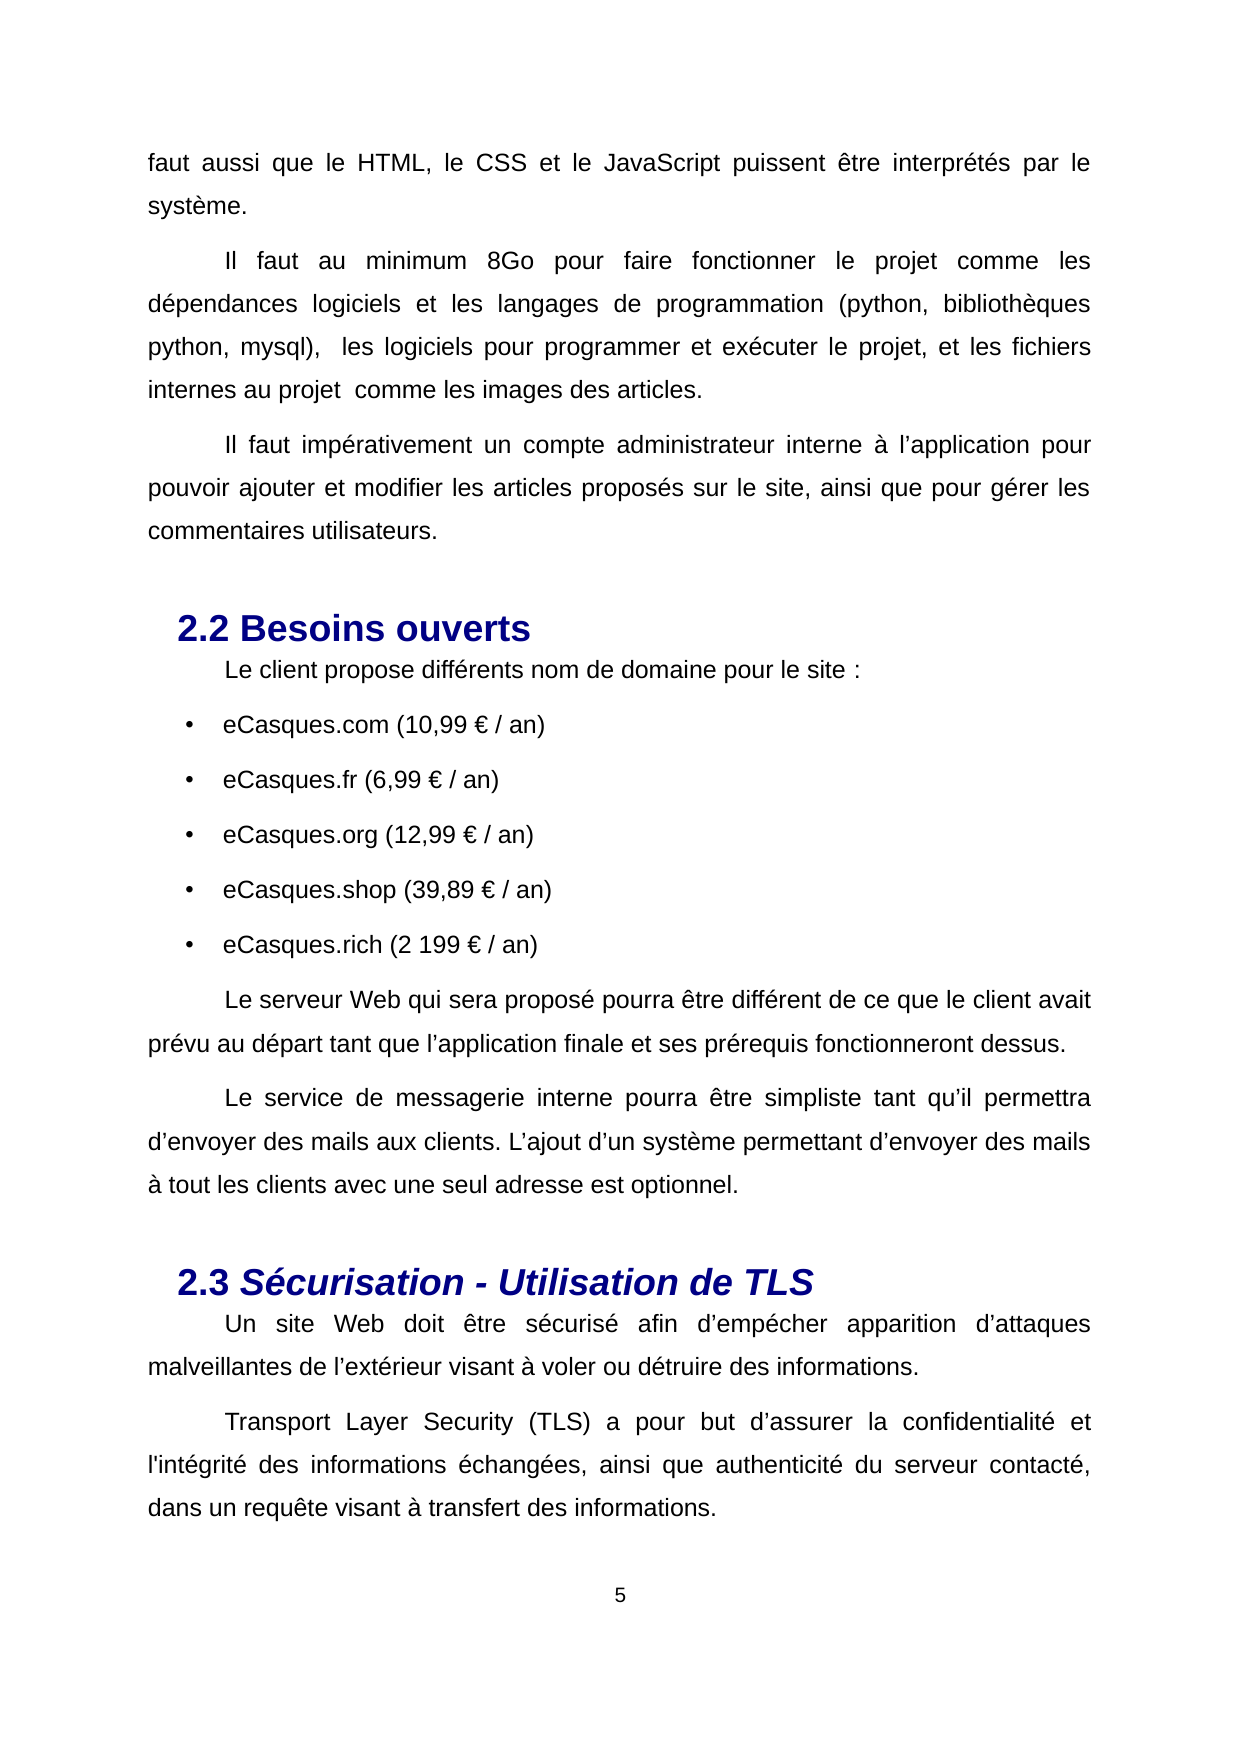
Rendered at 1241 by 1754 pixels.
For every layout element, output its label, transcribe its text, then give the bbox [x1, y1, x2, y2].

subtitle Besoins ouverts [148, 606, 1093, 649]
list eCasques.rich (2 199 € / an) [185, 930, 1093, 959]
text Transport Layer Security (TLS) a pour but d’assurer la confidentialité et l'intégrité des informations échangées, ainsi que authenticité du serveur contacté, dans un requête visant à transfert des informations. [148, 1407, 1093, 1522]
list eCasques.fr (6,99 € / an) [185, 765, 1093, 794]
text Le serveur Web qui sera proposé pourra être différent de ce que le client avait prévu au départ tant que l’application finale et ses prérequis fonctionneront dessus. [148, 985, 1093, 1057]
list eCasques.shop (39,89 € / an) [185, 875, 1093, 904]
text Il faut impérativement un compte administrateur interne à l’application pour pouvoir ajouter et modifier les articles proposés sur le site, ainsi que pour gérer les commentaires utilisateurs. [148, 430, 1093, 545]
text Le client propose différents nom de domaine pour le site : [148, 656, 1093, 684]
list eCasques.com (10,99 € / an) [185, 710, 1093, 739]
text Il faut au minimum 8Go pour faire fonctionner le projet comme les dépendances logiciels et les langages de programmation (python, bibliothèques python, mysql), les logiciels pour programmer et exécuter le projet, et les fichiers internes au projet comme les images des articles. [148, 246, 1093, 404]
text faut aussi que le HTML, le CSS et le JavaScript puissent être interprétés par le système. [148, 148, 1093, 219]
text Un site Web doit être sécurisé afin d’empécher apparition d’attaques malveillantes de l’extérieur visant à voler ou détruire des informations. [148, 1309, 1093, 1381]
list eCasques.org (12,99 € / an) [185, 820, 1093, 849]
subtitle Sécurisation - Utilisation de TLS [148, 1260, 1093, 1303]
text Le service de messagerie interne pourra être simpliste tant qu’il permettra d’envoyer des mails aux clients. L’ajout d’un système permettant d’envoyer des mails à tout les clients avec une seul adresse est optionnel. [148, 1083, 1093, 1198]
